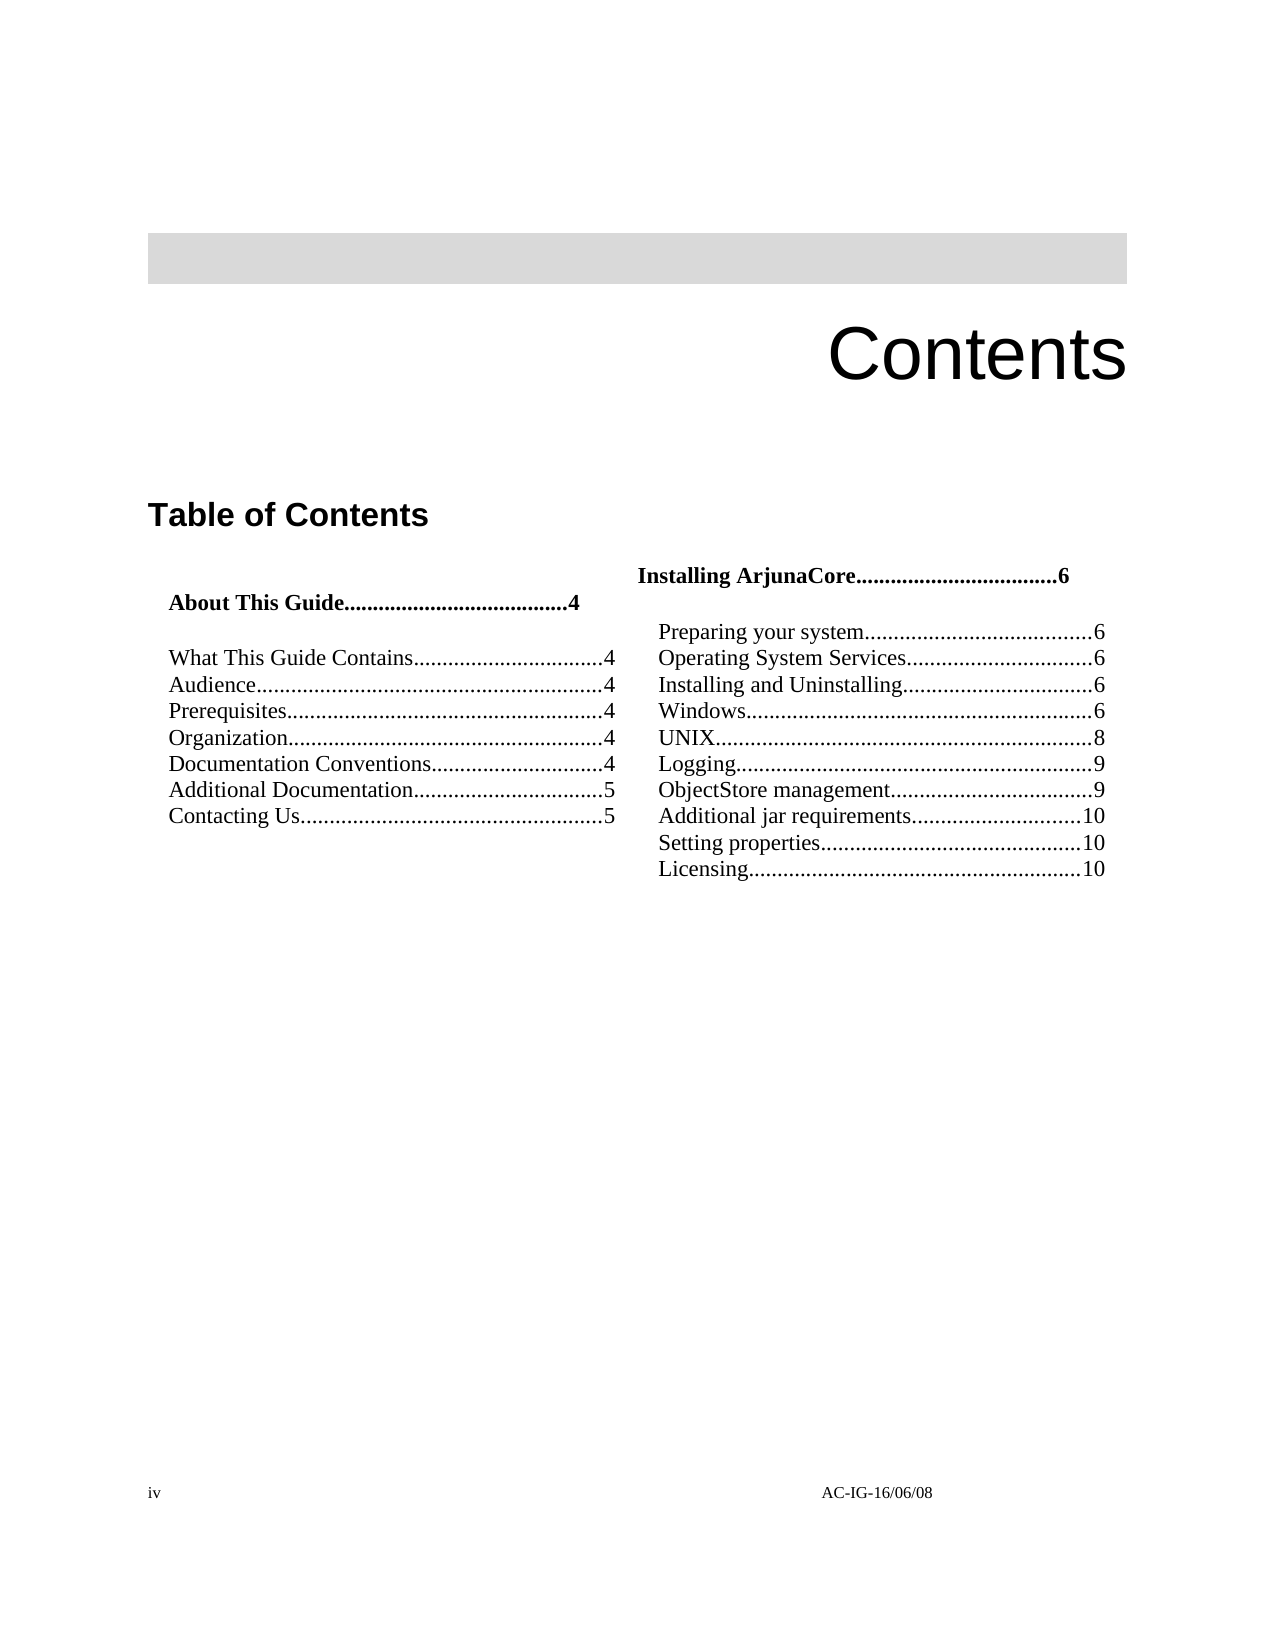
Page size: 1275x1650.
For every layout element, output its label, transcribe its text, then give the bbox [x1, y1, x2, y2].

text Additional jar requirements 10 [658, 803, 1105, 829]
text Logging 9 [658, 750, 1105, 776]
text Additional Documentation 5 [168, 776, 615, 803]
text Preparing your system 6 [658, 618, 1105, 644]
text Installing ArjunaCore 6 [637, 563, 1127, 589]
text Documentation Conventions 4 [168, 750, 615, 776]
text Installing and Uninstalling 6 [658, 671, 1105, 697]
text Prerequisites 4 [168, 697, 615, 723]
text Windows 6 [658, 697, 1105, 723]
text ObjectStore management 9 [658, 776, 1105, 803]
text UNIX 8 [658, 723, 1105, 750]
text Operating System Services 6 [658, 644, 1105, 671]
text Audience 4 [168, 671, 615, 697]
text What This Guide Contains 4 [168, 644, 615, 671]
text Contacting Us 5 [168, 803, 615, 829]
text Organization 4 [168, 723, 615, 750]
text Licensing 10 [658, 855, 1105, 882]
text Setting properties 10 [658, 829, 1105, 855]
title Contents [263, 309, 1127, 395]
text About This Guide 4 [148, 563, 637, 615]
subtitle Table of Contents [148, 495, 1127, 533]
